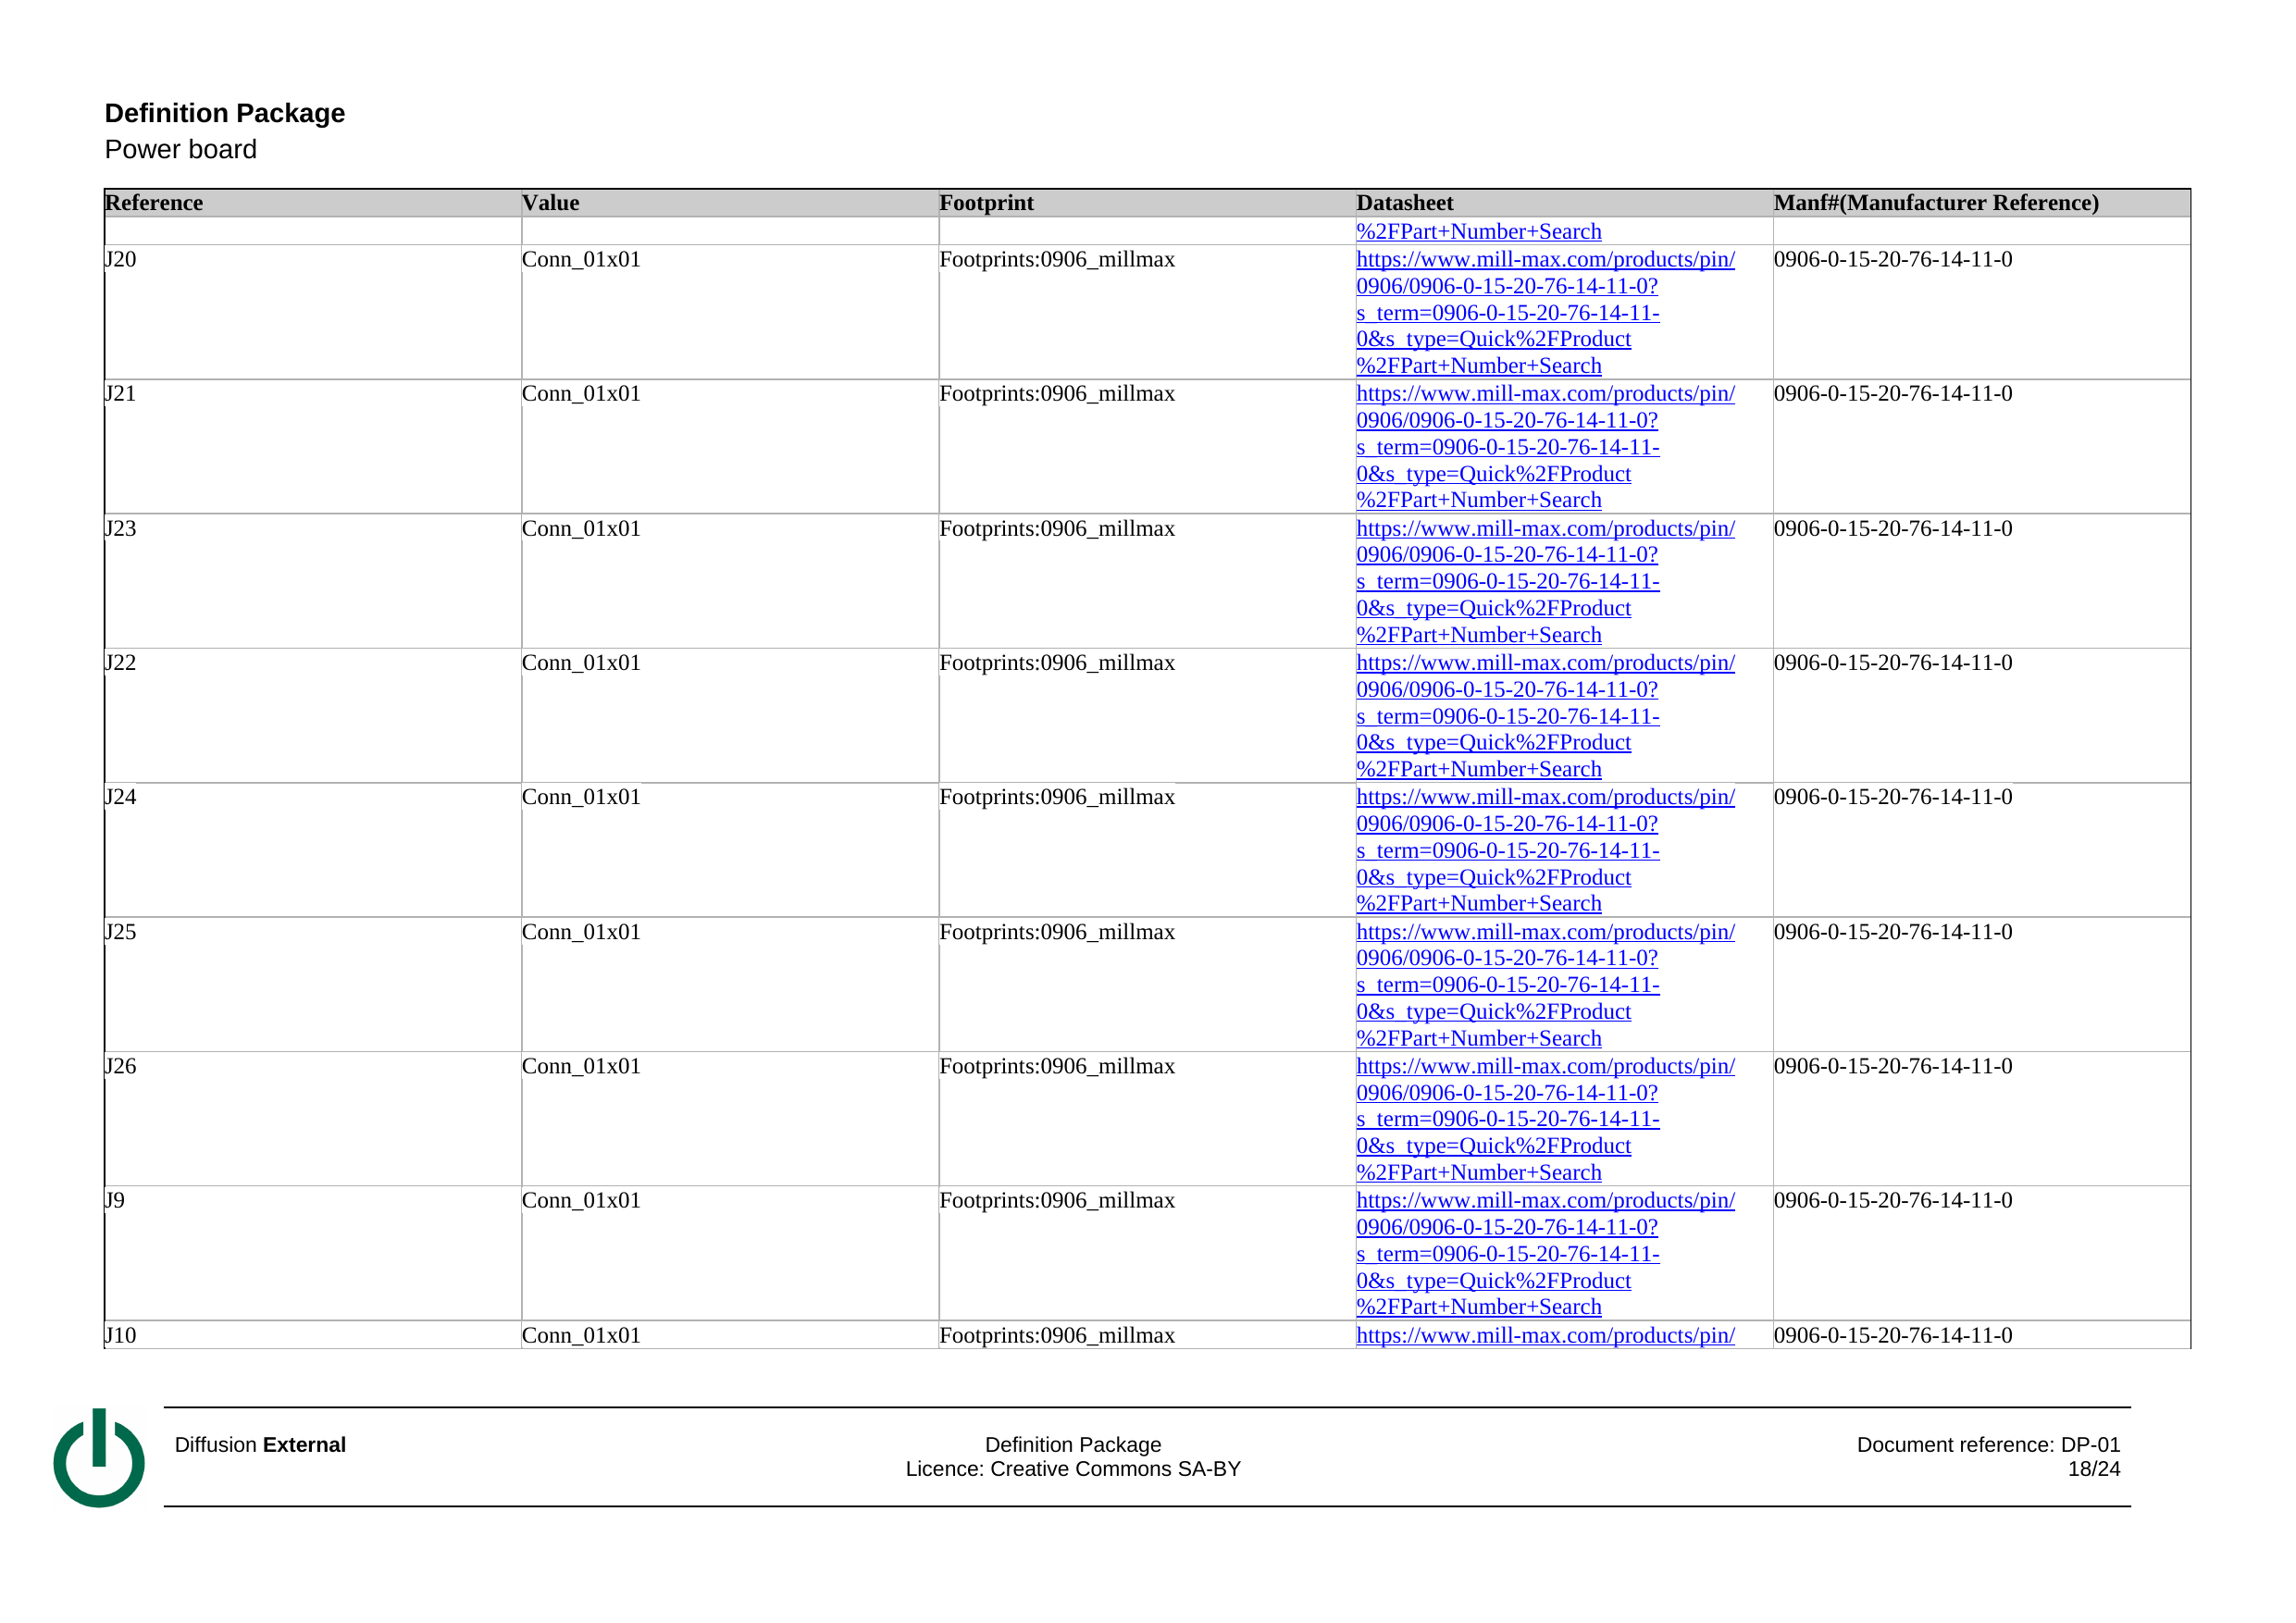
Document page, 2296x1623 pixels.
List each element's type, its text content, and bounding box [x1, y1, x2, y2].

table_header Manf#(Manufacturer Reference) [1774, 190, 2191, 216]
table_cell Footprints:0906_millmax [940, 784, 1356, 916]
table_cell https://www.mill-max.com/products/pin/0906/0906-0-15-20-76-14-11-0?s_term=0906-0-15-20-76-14-11-0&s_type=Quick%2FProduct%2FPart+Number+Search [1357, 1186, 1773, 1319]
table_cell https://www.mill-max.com/products/pin/0906/0906-0-15-20-76-14-11-0?s_term=0906-0-15-20-76-14-11-0&s_type=Quick%2FProduct%2FPart+Number+Search [1602, 217, 1773, 244]
table_cell Footprints:0906_millmax [940, 918, 1356, 1051]
picture [51, 1405, 56, 1510]
table_cell https://www.mill-max.com/products/pin/0906/0906-0-15-20-76-14-11-0?s_term=0906-0-15-20-76-14-11-0&s_type=Quick%2FProduct%2FPart+Number+Search [1357, 649, 1773, 782]
table_cell J21 [105, 380, 521, 513]
table_cell https://www.mill-max.com/products/pin/0906/0906-0-15-20-76-14-11-0?s_term=0906-0-15-20-76-14-11-0&s_type=Quick%2FProduct%2FPart+Number+Search [1357, 514, 1773, 647]
table_cell J9 [105, 1186, 521, 1319]
table_cell [1774, 217, 2191, 244]
table_cell J26 [105, 1052, 521, 1185]
table_cell Footprints:0906_millmax [940, 380, 1356, 513]
table_cell J20 [105, 245, 521, 378]
table_cell Footprints:0906_millmax [940, 514, 1356, 647]
table_cell Conn_01x01 [523, 1052, 938, 1185]
table_cell https://www.mill-max.com/products/pin/0906/0906-0-15-20-76-14-11-0?s_term=0906-0-15-20-76-14-11-0&s_type=Quick%2FProduct%2FPart+Number+Search [1357, 1052, 1773, 1185]
table_cell Conn_01x01 [523, 784, 938, 916]
table_cell Footprints:0906_millmax [940, 1186, 1356, 1319]
table_header Footprint [940, 190, 1356, 216]
table_cell 0906-0-15-20-76-14-11-0 [1774, 245, 2191, 378]
table_cell [105, 217, 521, 244]
table_cell https://www.mill-max.com/products/pin/0906/0906-0-15-20-76-14-11-0?s_term=0906-0-15-20-76-14-11-0&s_type=Quick%2FProduct%2FPart+Number+Search [1602, 245, 1773, 378]
table_cell [523, 217, 938, 244]
table_cell https://www.mill-max.com/products/pin/0906/0906-0-15-20-76-14-11-0?s_term=0906-0-15-20-76-14-11-0&s_type=Quick%2FProduct%2FPart+Number+Search [1602, 380, 1773, 513]
table_header Reference [105, 190, 521, 216]
table_cell Footprints:0906_millmax [940, 245, 1356, 378]
table_cell Conn_01x01 [523, 380, 938, 513]
table_cell Conn_01x01 [523, 245, 938, 378]
table_cell Footprints:0906_millmax [1175, 1321, 1356, 1347]
table_cell https://www.mill-max.com/products/pin/0906/0906-0-15-20-76-14-11-0?s_term=0906-0-15-20-76-14-11-0&s_type=Quick%2FProduct%2FPart+Number+Search [1602, 784, 1773, 916]
table_cell 0906-0-15-20-76-14-11-0 [1774, 784, 2191, 916]
table_cell 0906-0-15-20-76-14-11-0 [1774, 918, 2191, 1051]
table_cell J22 [105, 649, 521, 782]
table_cell Footprints:0906_millmax [940, 1052, 1356, 1185]
table_header Value [523, 190, 938, 216]
table_cell 0906-0-15-20-76-14-11-0 [1774, 1052, 2191, 1185]
table_cell Conn_01x01 [523, 1186, 938, 1319]
table_cell J25 [105, 918, 521, 1051]
table_cell J23 [105, 514, 521, 647]
table_cell https://www.mill-max.com/products/pin/0906/0906-0-15-20-76-14-11-0?s_term=0906-0-15-20-76-14-11-0&s_type=Quick%2FProduct%2FPart+Number+Search [1602, 918, 1773, 1051]
table_cell 0906-0-15-20-76-14-11-0 [2013, 1321, 2191, 1347]
table_cell 0906-0-15-20-76-14-11-0 [1774, 514, 2191, 647]
table_header Datasheet [1357, 190, 1773, 216]
table_cell J10 [136, 1321, 521, 1347]
table_cell 0906-0-15-20-76-14-11-0 [1774, 649, 2191, 782]
table_cell [940, 217, 1356, 244]
table_cell J24 [105, 784, 521, 916]
table_cell Footprints:0906_millmax [940, 649, 1356, 782]
table_cell 0906-0-15-20-76-14-11-0 [1774, 1186, 2191, 1319]
table_cell Conn_01x01 [523, 649, 938, 782]
table_cell Conn_01x01 [523, 514, 938, 647]
table_cell Conn_01x01 [523, 918, 938, 1051]
table_cell 0906-0-15-20-76-14-11-0 [1774, 380, 2191, 513]
table_cell Conn_01x01 [641, 1321, 938, 1347]
